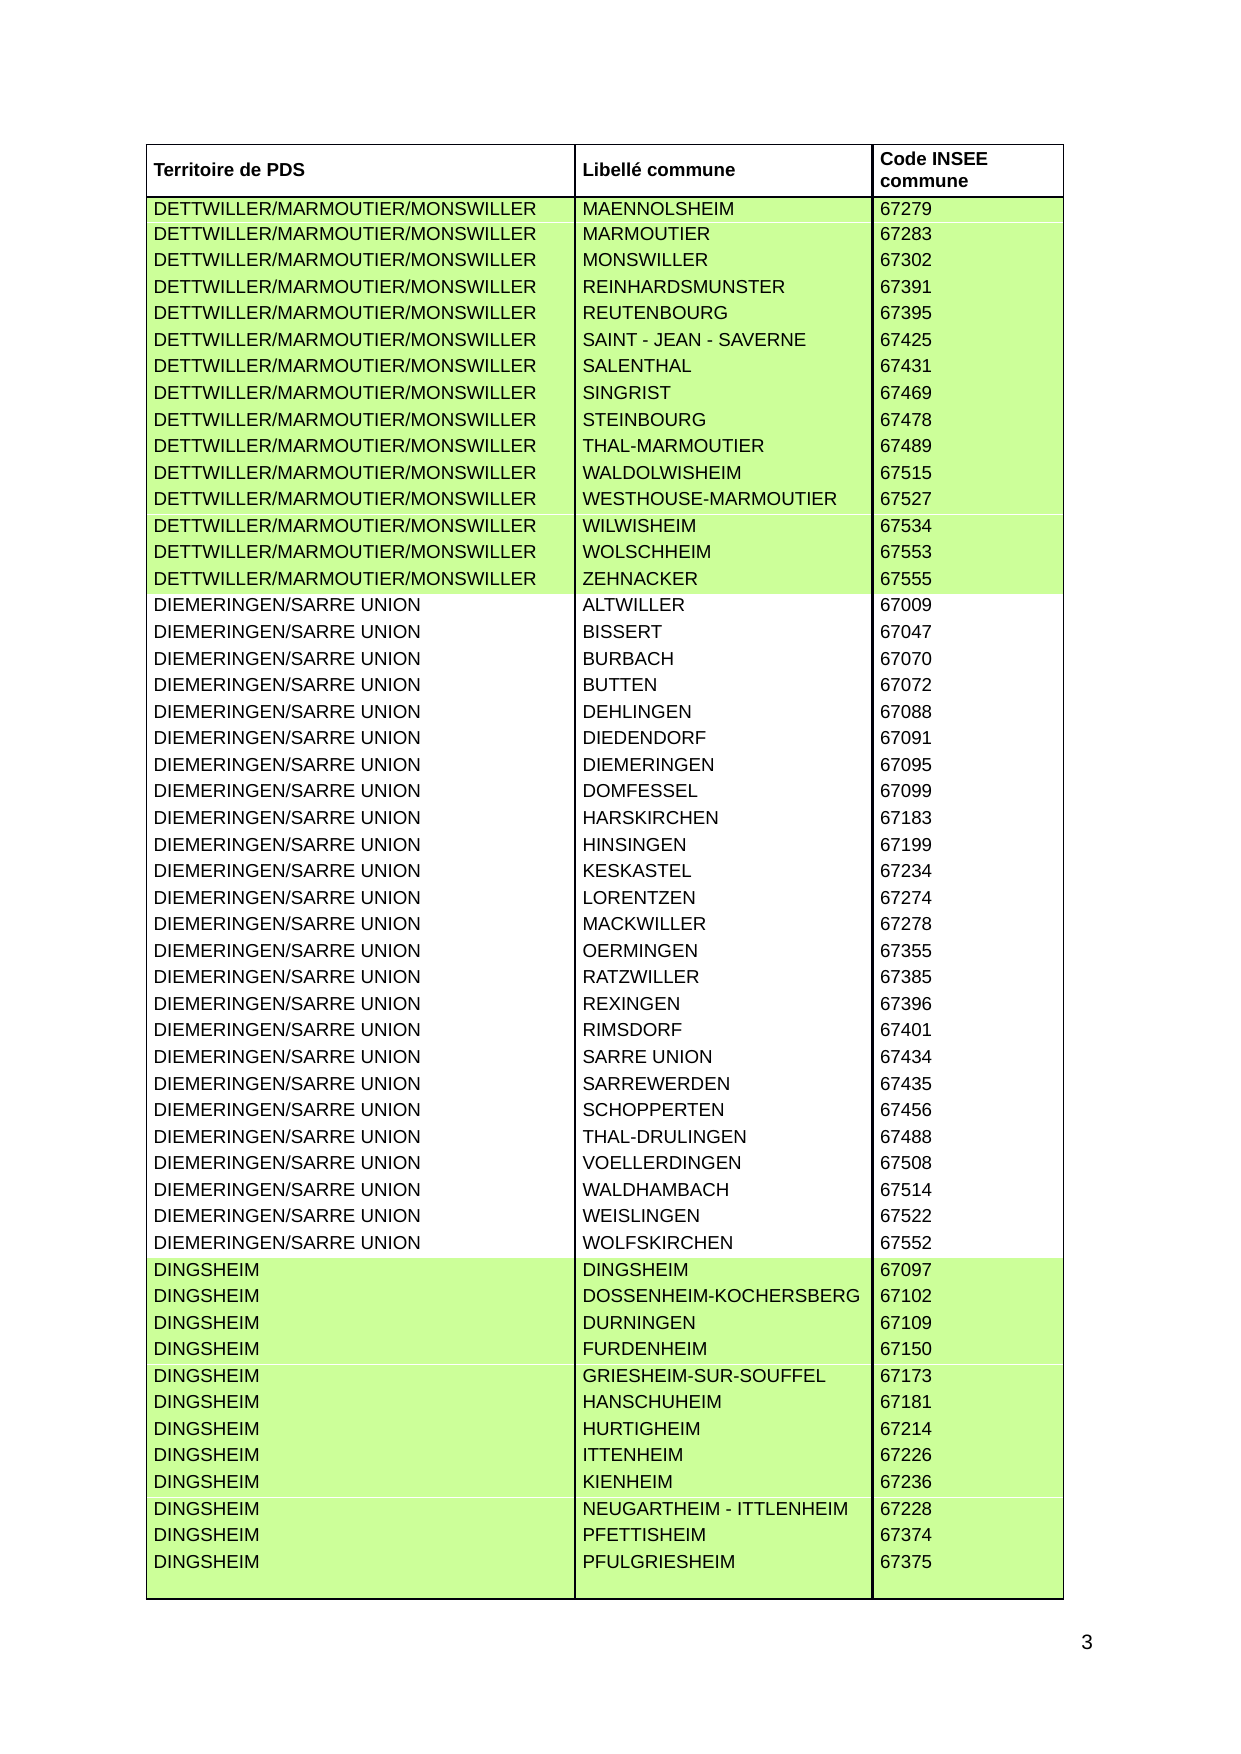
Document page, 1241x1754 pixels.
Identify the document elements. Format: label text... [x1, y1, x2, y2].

table_cell DINGSHEIM [147, 1365, 574, 1391]
table_cell 67401 [874, 1019, 1063, 1046]
table_cell MACKWILLER [576, 913, 871, 939]
table_cell RIMSDORF [576, 1019, 871, 1046]
table_cell DIEMERINGEN/SARRE UNION [147, 621, 574, 647]
table_cell BISSERT [576, 621, 871, 647]
table_cell DIEMERINGEN/SARRE UNION [147, 833, 574, 860]
table_cell 67173 [874, 1365, 1063, 1391]
table_cell DINGSHEIM [147, 1418, 574, 1444]
table_cell DIEMERINGEN/SARRE UNION [147, 1152, 574, 1179]
table_cell GRIESHEIM-SUR-SOUFFEL [576, 1365, 871, 1391]
table_cell WOLSCHHEIM [576, 541, 871, 568]
table_cell DETTWILLER/MARMOUTIER/MONSWILLER [147, 541, 574, 568]
table_cell DETTWILLER/MARMOUTIER/MONSWILLER [147, 276, 574, 302]
table_cell DIEMERINGEN/SARRE UNION [147, 913, 574, 939]
table_cell KESKASTEL [576, 860, 871, 886]
table_cell DURNINGEN [576, 1311, 871, 1338]
table_cell DINGSHEIM [147, 1498, 574, 1524]
table_cell 67181 [874, 1391, 1063, 1418]
table_cell 67385 [874, 966, 1063, 993]
table_cell 67431 [874, 355, 1063, 382]
table_cell DINGSHEIM [147, 1444, 574, 1471]
table_cell DINGSHEIM [147, 1551, 574, 1598]
table_cell WEISLINGEN [576, 1205, 871, 1232]
table_cell DIEMERINGEN/SARRE UNION [147, 648, 574, 674]
table_cell MONSWILLER [576, 249, 871, 276]
table_cell OERMINGEN [576, 940, 871, 966]
table_cell DINGSHEIM [147, 1285, 574, 1311]
table_cell DIEMERINGEN/SARRE UNION [147, 1179, 574, 1205]
table_cell 67150 [874, 1338, 1063, 1364]
table_header Territoire de PDS [147, 145, 574, 196]
table_cell DETTWILLER/MARMOUTIER/MONSWILLER [147, 249, 574, 276]
table_cell 67009 [874, 594, 1063, 621]
table_cell VOELLERDINGEN [576, 1152, 871, 1179]
table_cell DETTWILLER/MARMOUTIER/MONSWILLER [147, 461, 574, 488]
table_cell DIEMERINGEN/SARRE UNION [147, 860, 574, 886]
table_cell 67527 [874, 488, 1063, 514]
table_cell 67274 [874, 886, 1063, 913]
table_cell 67488 [874, 1126, 1063, 1152]
table_cell DINGSHEIM [147, 1391, 574, 1418]
table_cell DETTWILLER/MARMOUTIER/MONSWILLER [147, 382, 574, 408]
table_cell 67396 [874, 993, 1063, 1019]
table_cell DIEMERINGEN/SARRE UNION [147, 594, 574, 621]
table_cell DETTWILLER/MARMOUTIER/MONSWILLER [147, 515, 574, 541]
table_header Code INSEE commune [874, 145, 1063, 196]
table_cell ITTENHEIM [576, 1444, 871, 1471]
table_cell PFETTISHEIM [576, 1524, 871, 1551]
table_cell LORENTZEN [576, 886, 871, 913]
table_cell DETTWILLER/MARMOUTIER/MONSWILLER [147, 329, 574, 355]
table_cell 67278 [874, 913, 1063, 939]
table_cell DIEMERINGEN/SARRE UNION [147, 701, 574, 727]
table_cell 67374 [874, 1524, 1063, 1551]
table_cell 67109 [874, 1311, 1063, 1338]
table_cell 67555 [874, 568, 1063, 594]
table_cell DINGSHEIM [147, 1524, 574, 1551]
table_cell 67226 [874, 1444, 1063, 1471]
table_cell 67469 [874, 382, 1063, 408]
table_cell DINGSHEIM [147, 1338, 574, 1364]
table_cell 67070 [874, 648, 1063, 674]
table_cell DIEMERINGEN/SARRE UNION [147, 807, 574, 833]
table_cell DETTWILLER/MARMOUTIER/MONSWILLER [147, 435, 574, 461]
table_cell DIEMERINGEN/SARRE UNION [147, 1019, 574, 1046]
table_cell 67375 [874, 1551, 1063, 1598]
table_cell NEUGARTHEIM - ITTLENHEIM [576, 1498, 871, 1524]
table_cell 67097 [874, 1258, 1063, 1285]
table_cell DINGSHEIM [147, 1258, 574, 1285]
table_cell DOMFESSEL [576, 780, 871, 807]
table_cell 67489 [874, 435, 1063, 461]
table_cell DINGSHEIM [576, 1258, 871, 1285]
table_cell DIEMERINGEN/SARRE UNION [147, 886, 574, 913]
table_cell 67283 [874, 223, 1063, 249]
table_cell DIEMERINGEN/SARRE UNION [147, 993, 574, 1019]
table_cell 67434 [874, 1046, 1063, 1072]
table_cell HURTIGHEIM [576, 1418, 871, 1444]
table_cell 67534 [874, 515, 1063, 541]
table_cell 67302 [874, 249, 1063, 276]
table_cell SAINT - JEAN - SAVERNE [576, 329, 871, 355]
table_cell 67435 [874, 1073, 1063, 1099]
table_cell WALDOLWISHEIM [576, 461, 871, 488]
table_cell DINGSHEIM [147, 1311, 574, 1338]
table_cell 67047 [874, 621, 1063, 647]
table_cell MAENNOLSHEIM [576, 198, 871, 222]
table_cell MARMOUTIER [576, 223, 871, 249]
table_cell REINHARDSMUNSTER [576, 276, 871, 302]
table_cell DINGSHEIM [147, 1471, 574, 1497]
table_cell WALDHAMBACH [576, 1179, 871, 1205]
table_cell 67355 [874, 940, 1063, 966]
table_cell SALENTHAL [576, 355, 871, 382]
table_cell DETTWILLER/MARMOUTIER/MONSWILLER [147, 302, 574, 329]
table_cell 67091 [874, 727, 1063, 754]
table_cell 67478 [874, 408, 1063, 435]
table_cell BURBACH [576, 648, 871, 674]
table_cell DETTWILLER/MARMOUTIER/MONSWILLER [147, 408, 574, 435]
table_cell STEINBOURG [576, 408, 871, 435]
table_cell DETTWILLER/MARMOUTIER/MONSWILLER [147, 355, 574, 382]
table_cell DETTWILLER/MARMOUTIER/MONSWILLER [147, 488, 574, 514]
table_cell 67102 [874, 1285, 1063, 1311]
table_cell DIEMERINGEN/SARRE UNION [147, 727, 574, 754]
table_cell DIEMERINGEN/SARRE UNION [147, 780, 574, 807]
table_cell WOLFSKIRCHEN [576, 1232, 871, 1258]
table_cell BUTTEN [576, 674, 871, 701]
table_cell DIEMERINGEN [576, 754, 871, 780]
table_cell 67279 [874, 198, 1063, 222]
table_cell HARSKIRCHEN [576, 807, 871, 833]
table_cell WILWISHEIM [576, 515, 871, 541]
table_cell 67514 [874, 1179, 1063, 1205]
table_cell 67552 [874, 1232, 1063, 1258]
table_cell 67234 [874, 860, 1063, 886]
table_cell ZEHNACKER [576, 568, 871, 594]
table_cell THAL-MARMOUTIER [576, 435, 871, 461]
table_cell 67508 [874, 1152, 1063, 1179]
table_cell ALTWILLER [576, 594, 871, 621]
table_cell SARREWERDEN [576, 1073, 871, 1099]
table_cell 67522 [874, 1205, 1063, 1232]
table_cell 67515 [874, 461, 1063, 488]
table_cell DIEMERINGEN/SARRE UNION [147, 754, 574, 780]
table_cell 67072 [874, 674, 1063, 701]
table_cell SCHOPPERTEN [576, 1099, 871, 1126]
table_cell SINGRIST [576, 382, 871, 408]
table_cell DIEMERINGEN/SARRE UNION [147, 1046, 574, 1072]
table_cell DIEMERINGEN/SARRE UNION [147, 1073, 574, 1099]
table_cell 67425 [874, 329, 1063, 355]
table_cell DIEMERINGEN/SARRE UNION [147, 1232, 574, 1258]
table_cell WESTHOUSE-MARMOUTIER [576, 488, 871, 514]
table_cell REXINGEN [576, 993, 871, 1019]
table_cell DIEDENDORF [576, 727, 871, 754]
table_cell SARRE UNION [576, 1046, 871, 1072]
table_cell DIEMERINGEN/SARRE UNION [147, 1205, 574, 1232]
table_cell HANSCHUHEIM [576, 1391, 871, 1418]
table_cell DEHLINGEN [576, 701, 871, 727]
table_cell REUTENBOURG [576, 302, 871, 329]
table_cell 67236 [874, 1471, 1063, 1497]
table_cell RATZWILLER [576, 966, 871, 993]
table_cell 67395 [874, 302, 1063, 329]
table_cell 67199 [874, 833, 1063, 860]
table_cell DIEMERINGEN/SARRE UNION [147, 940, 574, 966]
table_cell 67099 [874, 780, 1063, 807]
table_cell DIEMERINGEN/SARRE UNION [147, 1126, 574, 1152]
table_cell DETTWILLER/MARMOUTIER/MONSWILLER [147, 223, 574, 249]
table_cell DETTWILLER/MARMOUTIER/MONSWILLER [147, 568, 574, 594]
table_cell 67553 [874, 541, 1063, 568]
table_cell 67391 [874, 276, 1063, 302]
table_cell PFULGRIESHEIM [576, 1551, 871, 1598]
table_cell KIENHEIM [576, 1471, 871, 1497]
table_cell DIEMERINGEN/SARRE UNION [147, 966, 574, 993]
table_cell 67228 [874, 1498, 1063, 1524]
table_cell DIEMERINGEN/SARRE UNION [147, 1099, 574, 1126]
table_cell 67095 [874, 754, 1063, 780]
table_cell 67456 [874, 1099, 1063, 1126]
table_cell THAL-DRULINGEN [576, 1126, 871, 1152]
table_cell 67214 [874, 1418, 1063, 1444]
table_cell DIEMERINGEN/SARRE UNION [147, 674, 574, 701]
table_cell 67183 [874, 807, 1063, 833]
table_cell FURDENHEIM [576, 1338, 871, 1364]
table_header Libellé commune [576, 145, 871, 196]
table_cell DETTWILLER/MARMOUTIER/MONSWILLER [147, 198, 574, 222]
table_cell 67088 [874, 701, 1063, 727]
table_cell HINSINGEN [576, 833, 871, 860]
